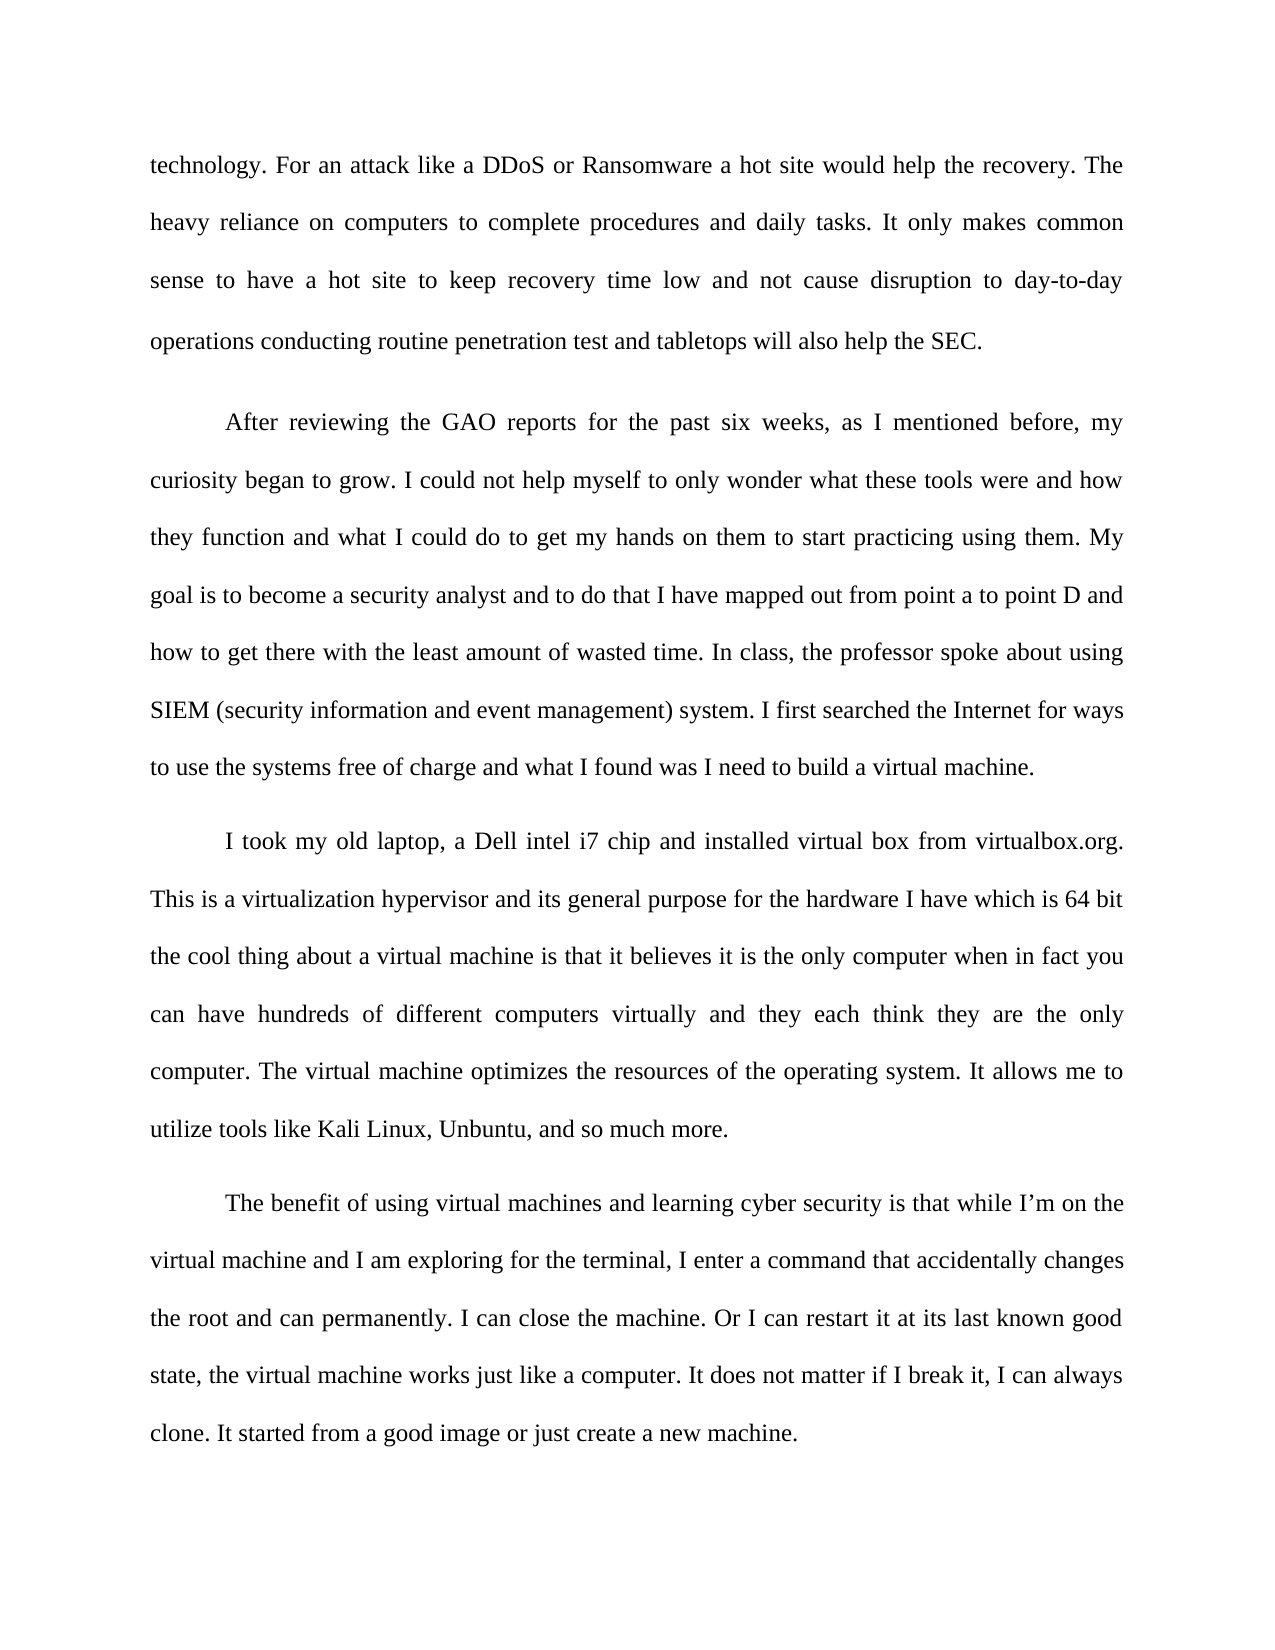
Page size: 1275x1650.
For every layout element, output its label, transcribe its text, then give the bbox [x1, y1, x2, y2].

text The benefit of using virtual machines and learning cyber security is that while I’m on the virtual machine and I am exploring for the terminal, I enter a command that accidentally changes the root and can permanently. I can close the machine. Or I can restart it at its last known good state, the virtual machine works just like a computer. It does not matter if I break it, I can always clone. It started from a good image or just create a new machine. [150, 1188, 1125, 1447]
text technology. For an attack like a DDoS or Ransomware a hot site would help the recovery. The heavy reliance on computers to complete procedures and daily tasks. It only makes common sense to have a hot site to keep recovery time low and not cause disruption to day-to-day operations conducting routine penetration test and tabletops will also help the SEC. [150, 150, 1125, 357]
text I took my old laptop, a Dell intel i7 chip and installed virtual box from virtualbox.org. This is a virtualization hypervisor and its general purpose for the hardware I have which is 64 bit the cool thing about a virtual machine is that it believes it is the only computer when in fact you can have hundreds of different computers virtually and they each think they are the only computer. The virtual machine optimizes the resources of the operating system. It allows me to utilize tools like Kali Linux, Unbuntu, and so much more. [150, 826, 1125, 1143]
text After reviewing the GAO reports for the past six weeks, as I mentioned before, my curiosity began to grow. I could not help myself to only wonder what these tools were and how they function and what I could do to get my hands on them to start practicing using them. My goal is to become a security analyst and to do that I have mapped out from point a to point D and how to get there with the least amount of wasted time. In class, the professor spoke about using SIEM (security information and event management) system. I first searched the Internet for ways to use the systems free of charge and what I found was I need to build a virtual machine. [150, 407, 1125, 781]
